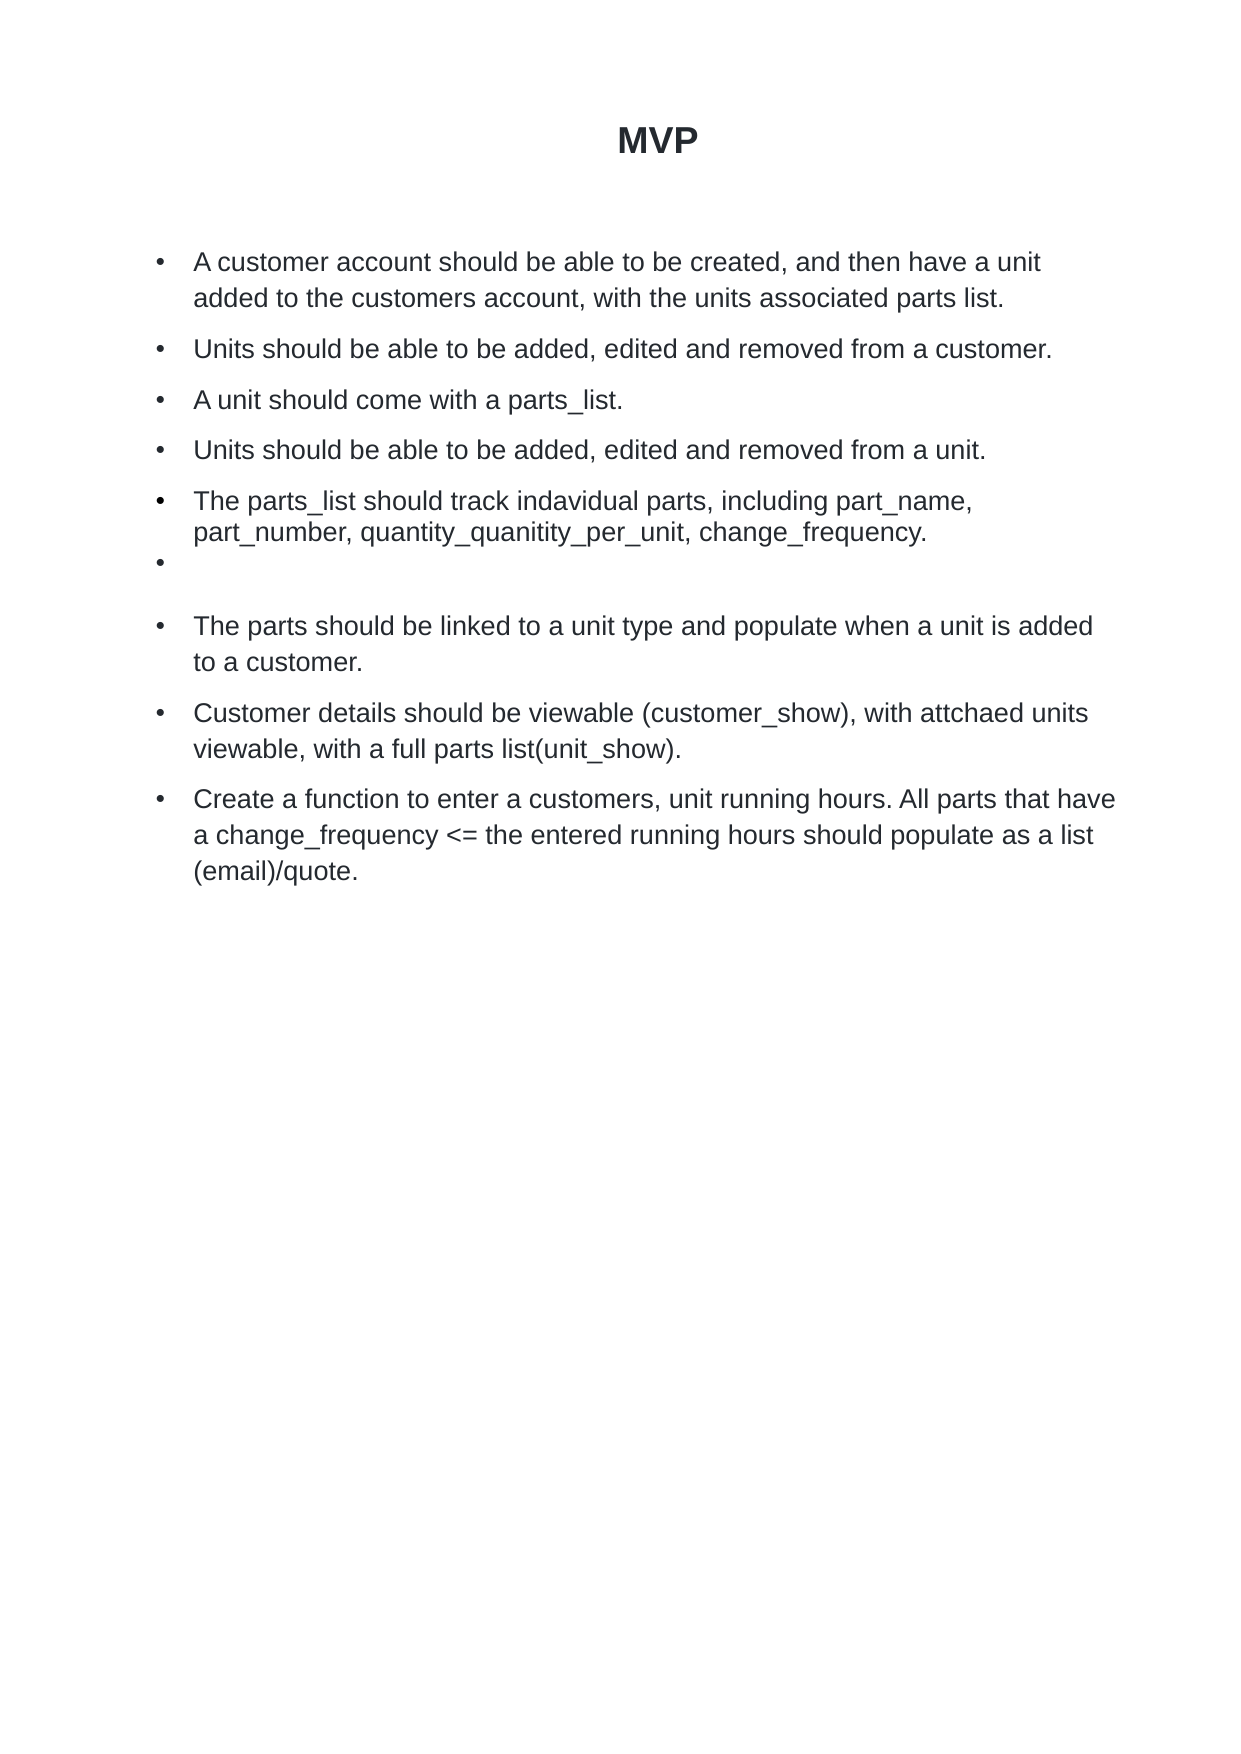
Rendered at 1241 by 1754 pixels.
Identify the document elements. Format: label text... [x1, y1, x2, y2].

list Create a function to enter a customers, unit running hours. All parts that have a change_frequency <= the entered running hours should populate as a list (email)/quote. [156, 783, 1122, 886]
list A customer account should be able to be created, and then have a unit added to the customers account, with the units associated parts list. [156, 246, 1122, 314]
list A unit should come with a parts_list. [156, 384, 1122, 415]
list MVP [156, 118, 1122, 161]
list Units should be able to be added, edited and removed from a unit. [156, 434, 1122, 466]
list The parts_list should track indavidual parts, including part_name, part_number, quantity_quanitity_per_unit, change_frequency. [156, 485, 1122, 547]
list The parts should be linked to a unit type and populate when a unit is added to a customer. [156, 610, 1122, 677]
list Units should be able to be added, edited and removed from a customer. [156, 333, 1122, 364]
list Customer details should be viewable (customer_show), with attchaed units viewable, with a full parts list(unit_show). [156, 697, 1122, 764]
